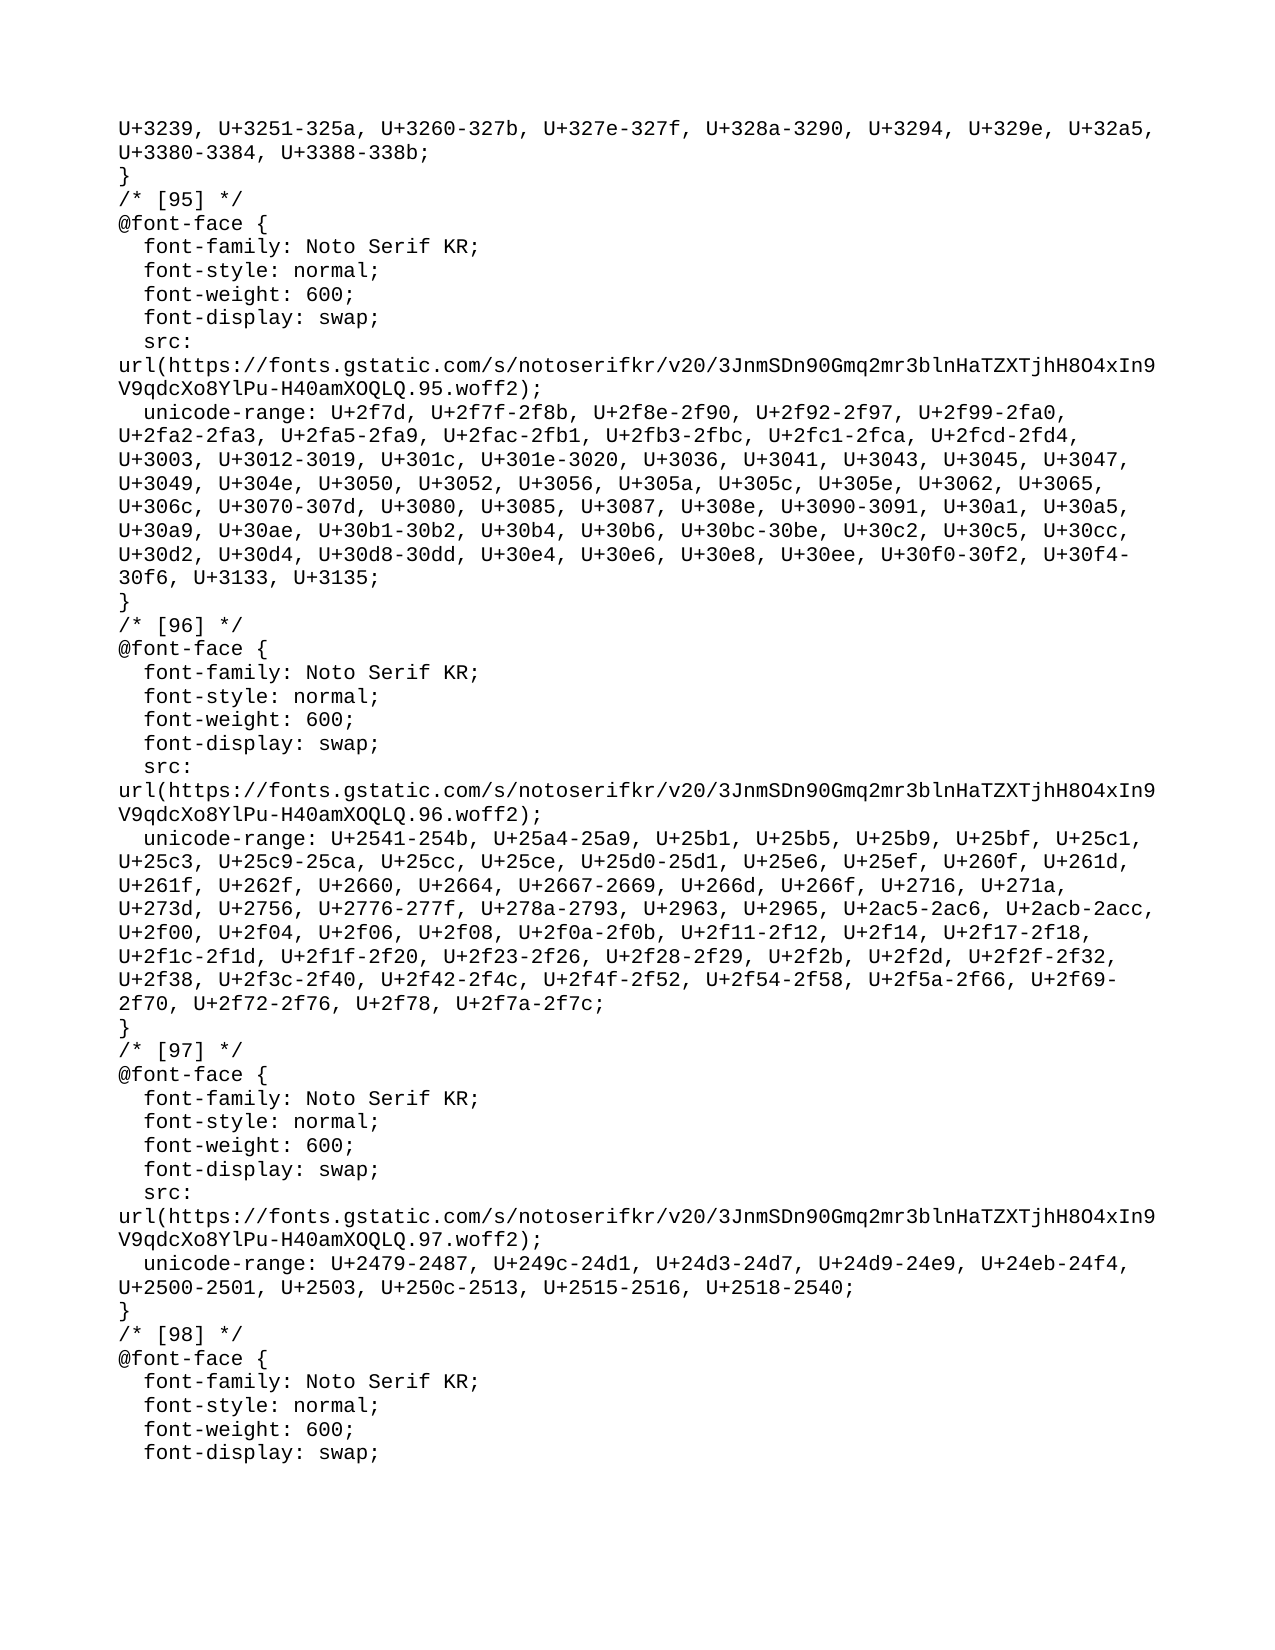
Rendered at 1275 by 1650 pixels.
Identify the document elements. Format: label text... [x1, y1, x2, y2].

text } [118, 591, 1157, 615]
text font-weight: 600; [118, 284, 1157, 307]
text unicode-range: U+2479-2487, U+249c-24d1, U+24d3-24d7, U+24d9-24e9, U+24eb-24f4, U+2500-2501, U+2503, U+250c-2513, U+2515-2516, U+2518-2540; [118, 1253, 1157, 1300]
text font-weight: 600; [118, 1135, 1157, 1158]
text /* [97] */ [118, 1040, 1157, 1064]
text font-family: Noto Serif KR; [118, 1371, 1157, 1395]
text @font-face { [118, 1348, 1157, 1371]
text font-display: swap; [118, 733, 1157, 757]
text src: url(https://fonts.gstatic.com/s/notoserifkr/v20/3JnmSDn90Gmq2mr3blnHaTZXTjhH8O4xIn9V9qdcXo8YlPu-H40amXOQLQ.97.woff2); [118, 1182, 1157, 1253]
text font-style: normal; [118, 1111, 1157, 1135]
text font-style: normal; [118, 260, 1157, 284]
text unicode-range: U+2f7d, U+2f7f-2f8b, U+2f8e-2f90, U+2f92-2f97, U+2f99-2fa0, U+2fa2-2fa3, U+2fa5-2fa9, U+2fac-2fb1, U+2fb3-2fbc, U+2fc1-2fca, U+2fcd-2fd4, U+3003, U+3012-3019, U+301c, U+301e-3020, U+3036, U+3041, U+3043, U+3045, U+3047, U+3049, U+304e, U+3050, U+3052, U+3056, U+305a, U+305c, U+305e, U+3062, U+3065, U+306c, U+3070-307d, U+3080, U+3085, U+3087, U+308e, U+3090-3091, U+30a1, U+30a5, U+30a9, U+30ae, U+30b1-30b2, U+30b4, U+30b6, U+30bc-30be, U+30c2, U+30c5, U+30cc, U+30d2, U+30d4, U+30d8-30dd, U+30e4, U+30e6, U+30e8, U+30ee, U+30f0-30f2, U+30f4-30f6, U+3133, U+3135; [118, 402, 1157, 591]
text font-weight: 600; [118, 709, 1157, 733]
text @font-face { [118, 213, 1157, 236]
text font-family: Noto Serif KR; [118, 662, 1157, 686]
text font-display: swap; [118, 1158, 1157, 1182]
text font-family: Noto Serif KR; [118, 236, 1157, 260]
text @font-face { [118, 638, 1157, 662]
text font-family: Noto Serif KR; [118, 1088, 1157, 1111]
text unicode-range: U+2541-254b, U+25a4-25a9, U+25b1, U+25b5, U+25b9, U+25bf, U+25c1, U+25c3, U+25c9-25ca, U+25cc, U+25ce, U+25d0-25d1, U+25e6, U+25ef, U+260f, U+261d, U+261f, U+262f, U+2660, U+2664, U+2667-2669, U+266d, U+266f, U+2716, U+271a, U+273d, U+2756, U+2776-277f, U+278a-2793, U+2963, U+2965, U+2ac5-2ac6, U+2acb-2acc, U+2f00, U+2f04, U+2f06, U+2f08, U+2f0a-2f0b, U+2f11-2f12, U+2f14, U+2f17-2f18, U+2f1c-2f1d, U+2f1f-2f20, U+2f23-2f26, U+2f28-2f29, U+2f2b, U+2f2d, U+2f2f-2f32, U+2f38, U+2f3c-2f40, U+2f42-2f4c, U+2f4f-2f52, U+2f54-2f58, U+2f5a-2f66, U+2f69-2f70, U+2f72-2f76, U+2f78, U+2f7a-2f7c; [118, 827, 1157, 1017]
text /* [95] */ [118, 189, 1157, 213]
text /* [96] */ [118, 615, 1157, 638]
text font-display: swap; [118, 1442, 1157, 1466]
text U+3239, U+3251-325a, U+3260-327b, U+327e-327f, U+328a-3290, U+3294, U+329e, U+32a5, U+3380-3384, U+3388-338b; [118, 118, 1157, 165]
text /* [98] */ [118, 1324, 1157, 1348]
text } [118, 165, 1157, 189]
text src: url(https://fonts.gstatic.com/s/notoserifkr/v20/3JnmSDn90Gmq2mr3blnHaTZXTjhH8O4xIn9V9qdcXo8YlPu-H40amXOQLQ.96.woff2); [118, 757, 1157, 827]
text font-style: normal; [118, 686, 1157, 709]
text font-weight: 600; [118, 1419, 1157, 1442]
text } [118, 1017, 1157, 1040]
text font-style: normal; [118, 1395, 1157, 1419]
text } [118, 1300, 1157, 1324]
text @font-face { [118, 1064, 1157, 1088]
text font-display: swap; [118, 307, 1157, 331]
text src: url(https://fonts.gstatic.com/s/notoserifkr/v20/3JnmSDn90Gmq2mr3blnHaTZXTjhH8O4xIn9V9qdcXo8YlPu-H40amXOQLQ.95.woff2); [118, 331, 1157, 402]
